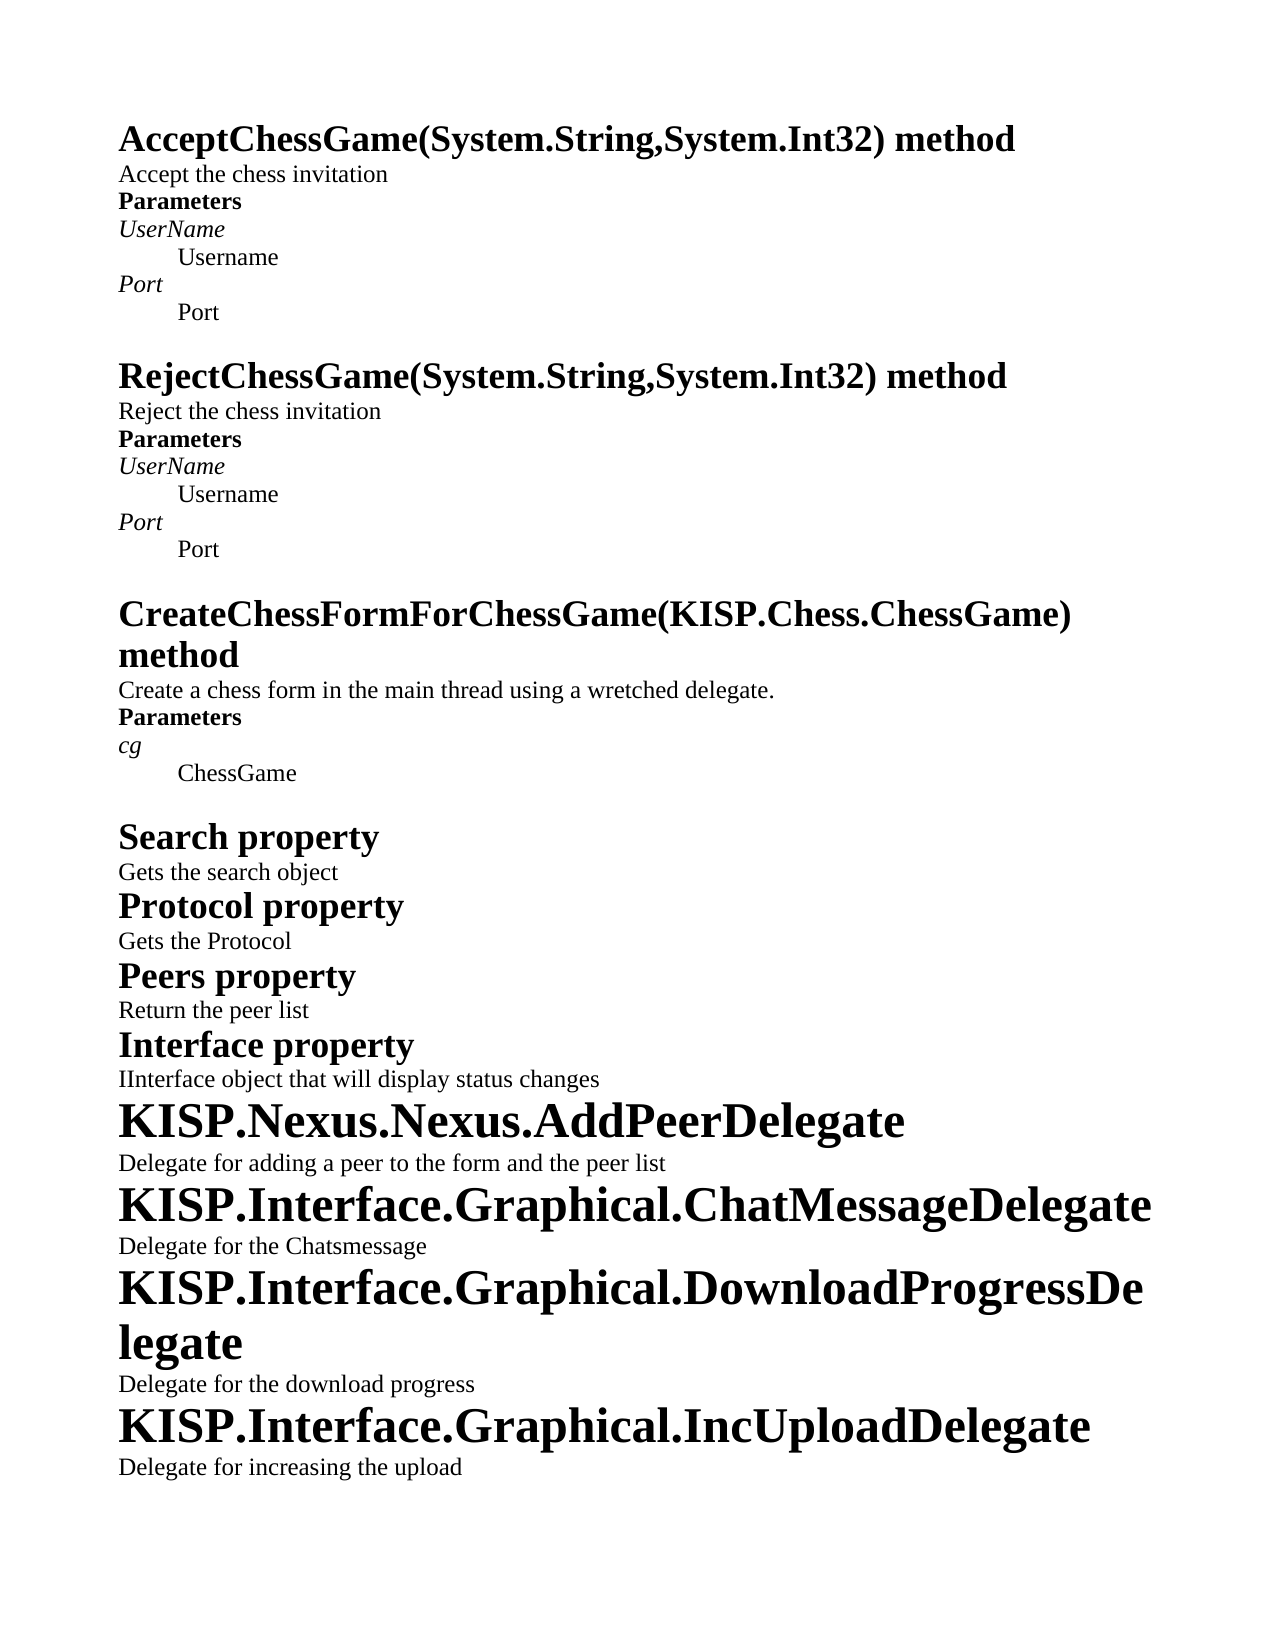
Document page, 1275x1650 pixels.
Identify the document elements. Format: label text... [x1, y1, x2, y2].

subtitle KISP.Interface.Graphical.ChatMessageDelegate [118, 1176, 1157, 1232]
text IInterface object that will display status changes [118, 1066, 1157, 1093]
text Reject the chess invitation [118, 397, 1157, 425]
text Delegate for adding a peer to the form and the peer list [118, 1149, 1157, 1176]
text Gets the Protocol [118, 927, 1157, 955]
subtitle AcceptChessGame(System.String,System.Int32) method [118, 118, 1157, 160]
subtitle Parameters [118, 703, 1157, 731]
text Delegate for increasing the upload [118, 1453, 1157, 1481]
subtitle UserName [118, 215, 1157, 243]
list Username [177, 243, 1157, 271]
subtitle KISP.Nexus.Nexus.AddPeerDelegate [118, 1093, 1157, 1149]
subtitle Port [118, 271, 1157, 298]
subtitle Search property [118, 816, 1157, 858]
subtitle UserName [118, 452, 1157, 480]
text Gets the search object [118, 858, 1157, 885]
subtitle RejectChessGame(System.String,System.Int32) method [118, 355, 1157, 397]
subtitle Protocol property [118, 885, 1157, 927]
subtitle KISP.Interface.Graphical.DownloadProgressDelegate [118, 1259, 1157, 1370]
text Accept the chess invitation [118, 160, 1157, 187]
subtitle Peers property [118, 955, 1157, 996]
subtitle Parameters [118, 187, 1157, 215]
list Username [177, 480, 1157, 508]
text Return the peer list [118, 996, 1157, 1024]
subtitle KISP.Interface.Graphical.IncUploadDelegate [118, 1398, 1157, 1453]
subtitle Interface property [118, 1024, 1157, 1066]
subtitle Port [118, 508, 1157, 536]
subtitle Parameters [118, 425, 1157, 452]
text Delegate for the Chatsmessage [118, 1232, 1157, 1259]
list ChessGame [177, 759, 1157, 787]
text Create a chess form in the main thread using a wretched delegate. [118, 676, 1157, 703]
subtitle CreateChessFormForChessGame(KISP.Chess.ChessGame) method [118, 593, 1157, 676]
subtitle cg [118, 731, 1157, 759]
list Port [177, 298, 1157, 326]
text Delegate for the download progress [118, 1370, 1157, 1398]
list Port [177, 536, 1157, 563]
